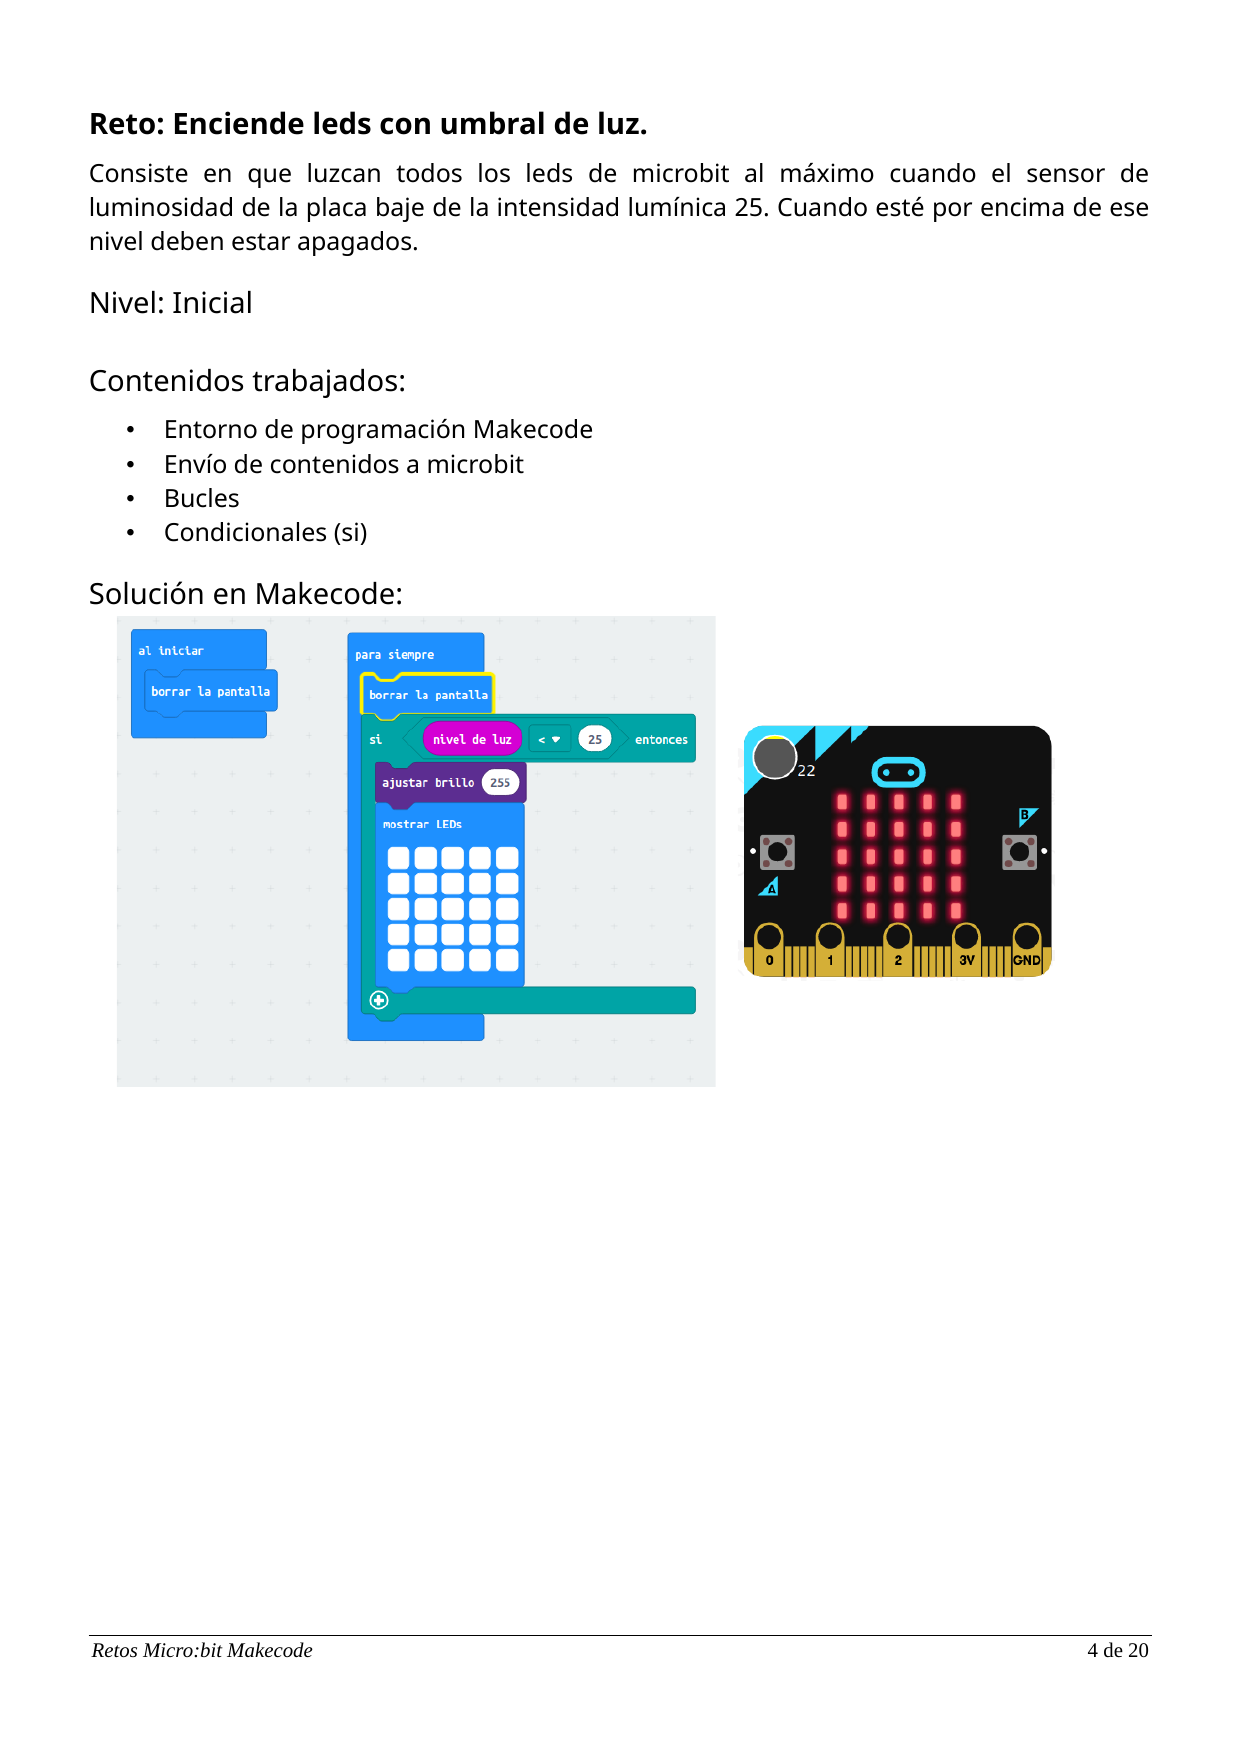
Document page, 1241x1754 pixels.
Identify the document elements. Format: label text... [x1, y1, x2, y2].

list Envío de contenidos a microbit [126, 446, 1152, 480]
text Consiste en que luzcan todos los leds de microbit al máximo cuando el sensor de luminosidad de la placa baje de la intensidad lumínica 25. Cuando esté por encima de ese nivel deben estar apagados. [88, 156, 1152, 258]
list Entorno de programación Makecode [126, 412, 1152, 446]
list Bucles [126, 480, 1152, 514]
subtitle Contenidos trabajados: [88, 360, 1152, 400]
subtitle Nivel: Inicial [88, 283, 1152, 322]
list Condicionales (si) [126, 514, 1152, 548]
subtitle Reto: Enciende leds con umbral de luz. [88, 103, 1152, 143]
picture [737, 720, 1055, 981]
subtitle Solución en Makecode: [88, 573, 1152, 613]
picture [116, 616, 716, 1087]
